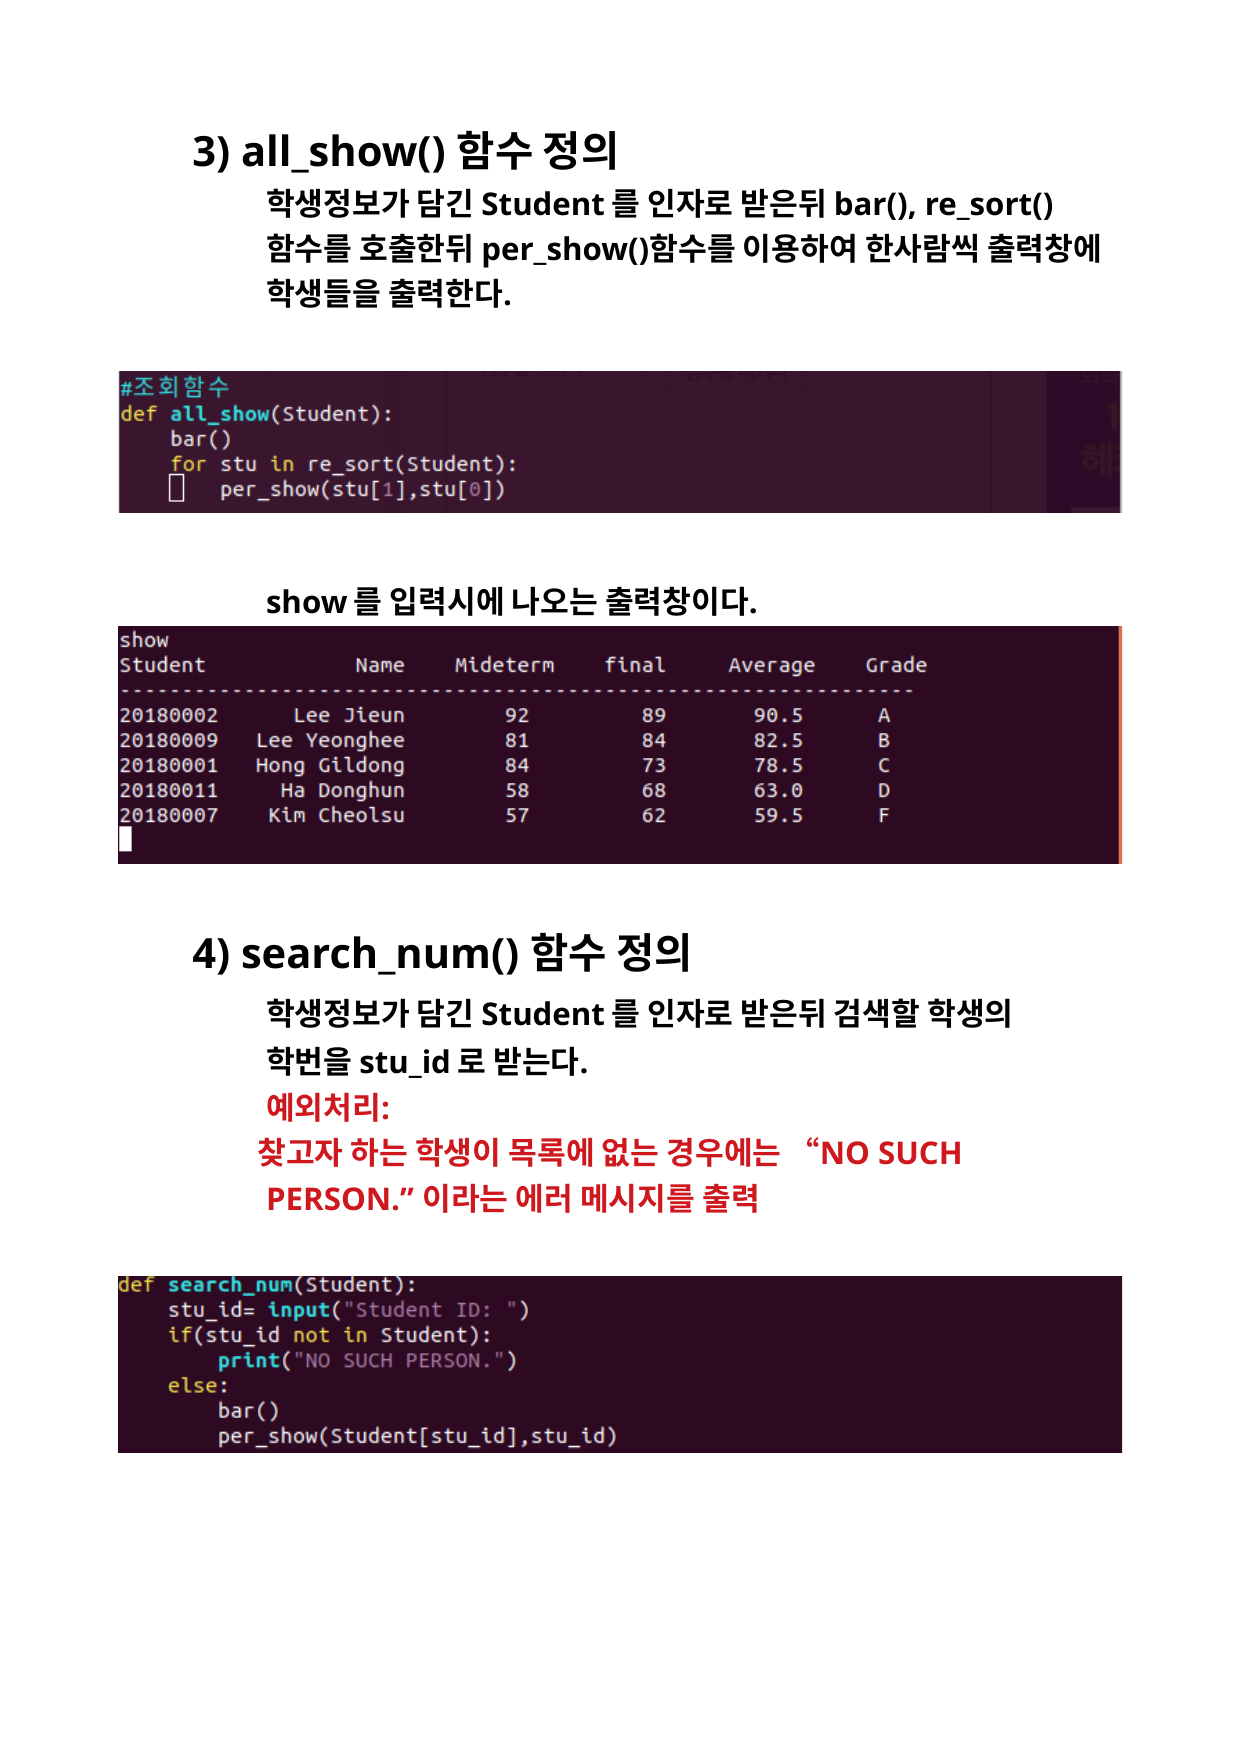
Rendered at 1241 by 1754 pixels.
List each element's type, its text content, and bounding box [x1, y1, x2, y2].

text 예외처리: [118, 1083, 1122, 1128]
picture [118, 371, 1123, 513]
text 학생정보가 담긴 Student를 인자로 받은뒤 bar(), re_sort() 함수를 호출한뒤 per_show()함수를 이용하여 한사람씩 출력창에 학생들을 출력한다. [118, 179, 1122, 315]
text 학생정보가 담긴 Student를 인자로 받은뒤 검색할 학생의 학번을 stu_id로 받는다. [118, 981, 1122, 1083]
text show를 입력시에 나오는 출력창이다. [118, 569, 1122, 626]
picture [118, 626, 1123, 864]
text 찾고자 하는 학생이 목록에 없는 경우에는 “NO SUCH PERSON.” 이라는 에러 메시지를 출력 [118, 1128, 1122, 1219]
picture [118, 1276, 1123, 1453]
text 3) all_show() 함수 정의 [118, 118, 1122, 179]
text 4) search_num() 함수 정의 [118, 920, 1122, 981]
